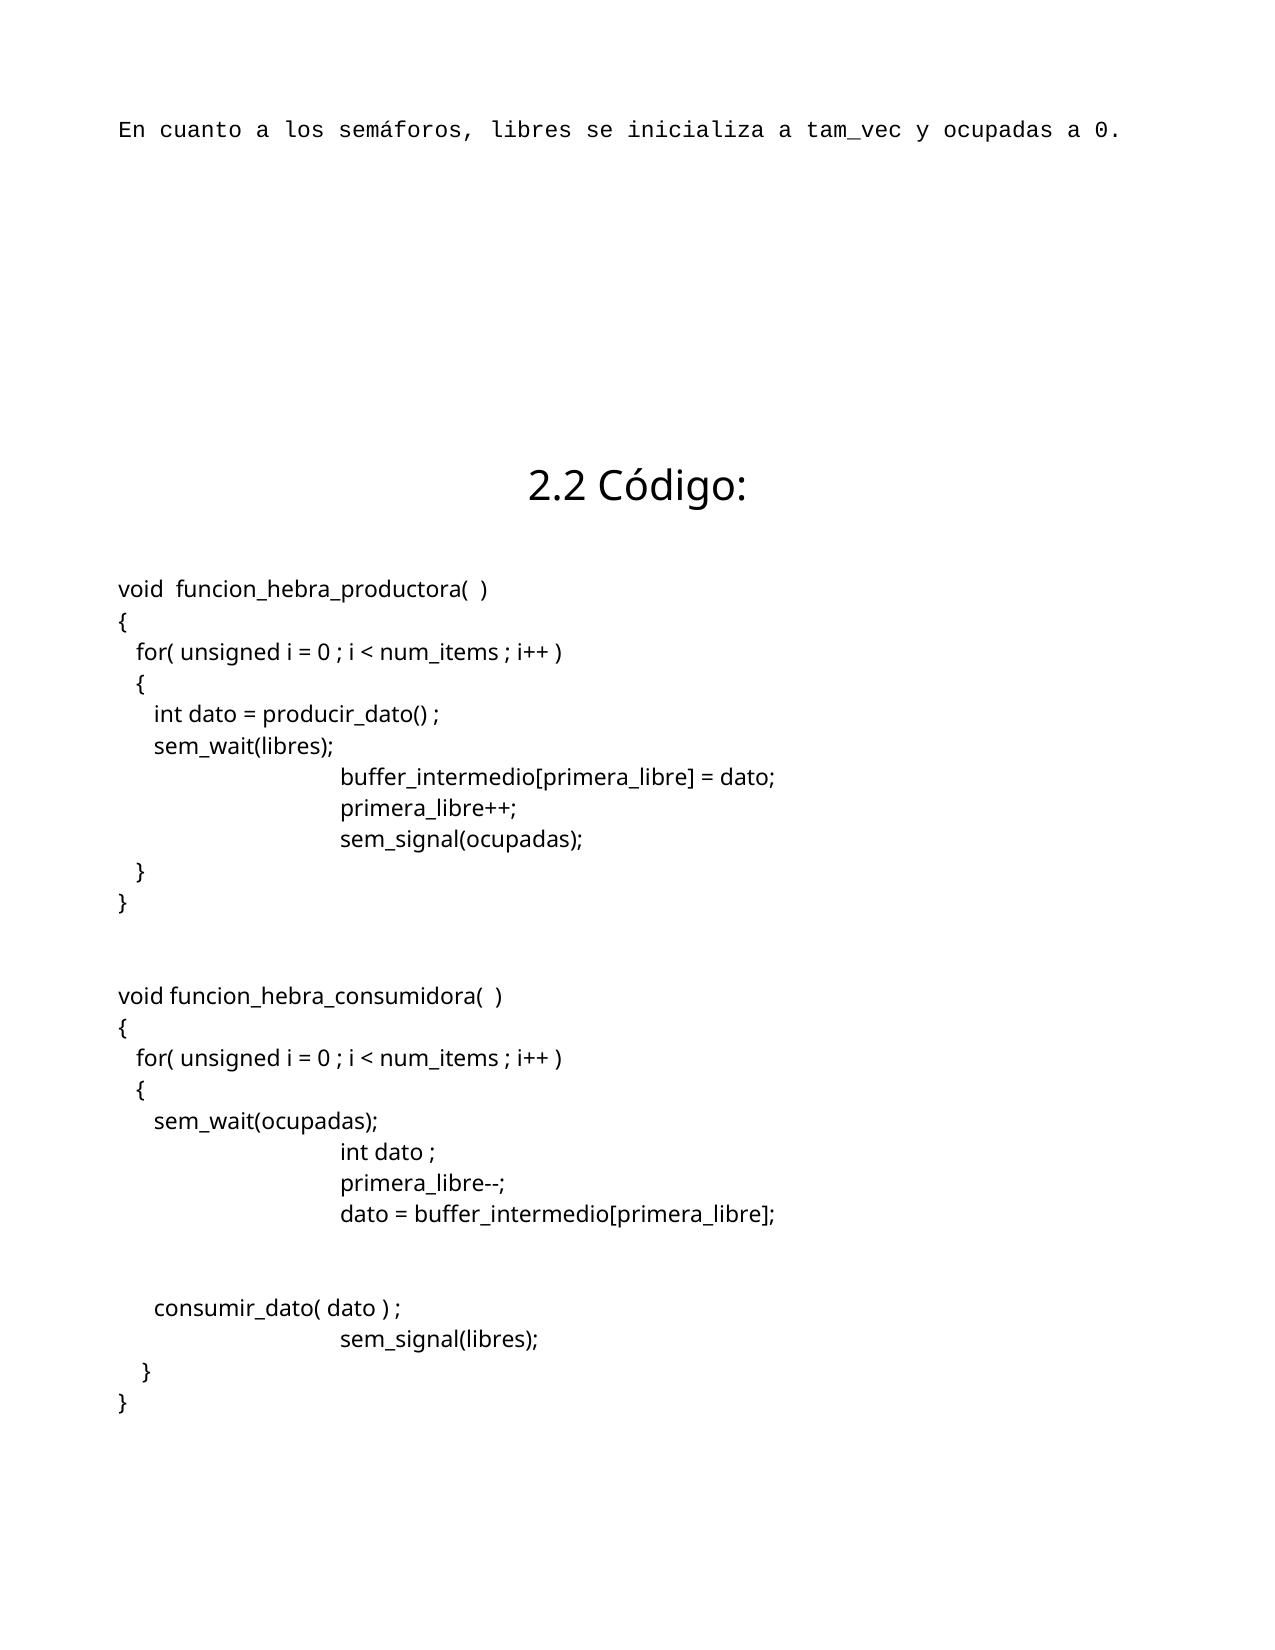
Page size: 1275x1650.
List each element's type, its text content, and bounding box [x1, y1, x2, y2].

text dato = buffer_intermedio[primera_libre]; [118, 1198, 1157, 1230]
text } [118, 855, 1157, 886]
text void funcion_hebra_productora( ) [118, 573, 1157, 605]
text buffer_intermedio[primera_libre] = dato; [118, 761, 1157, 792]
text primera_libre--; [118, 1167, 1157, 1198]
text for( unsigned i = 0 ; i < num_items ; i++ ) [118, 1042, 1157, 1073]
text sem_signal(libres); [118, 1323, 1157, 1355]
text 2.2 Código: [118, 455, 1157, 512]
text sem_wait(ocupadas); [118, 1105, 1157, 1136]
text primera_libre++; [118, 792, 1157, 823]
text consumir_dato( dato ) ; [118, 1292, 1157, 1323]
text for( unsigned i = 0 ; i < num_items ; i++ ) [118, 636, 1157, 667]
text sem_wait(libres); [118, 730, 1157, 761]
text { [118, 1073, 1157, 1105]
text int dato ; [118, 1136, 1157, 1167]
text { [118, 1011, 1157, 1042]
text } [118, 886, 1157, 917]
text } [118, 1355, 1157, 1386]
text void funcion_hebra_consumidora( ) [118, 980, 1157, 1011]
text } [118, 1386, 1157, 1417]
text En cuanto a los semáforos, libres se inicializa a tam_vec y ocupadas a 0. [118, 118, 1157, 144]
text sem_signal(ocupadas); [118, 823, 1157, 855]
text int dato = producir_dato() ; [118, 698, 1157, 730]
text { [118, 605, 1157, 636]
text { [118, 667, 1157, 698]
